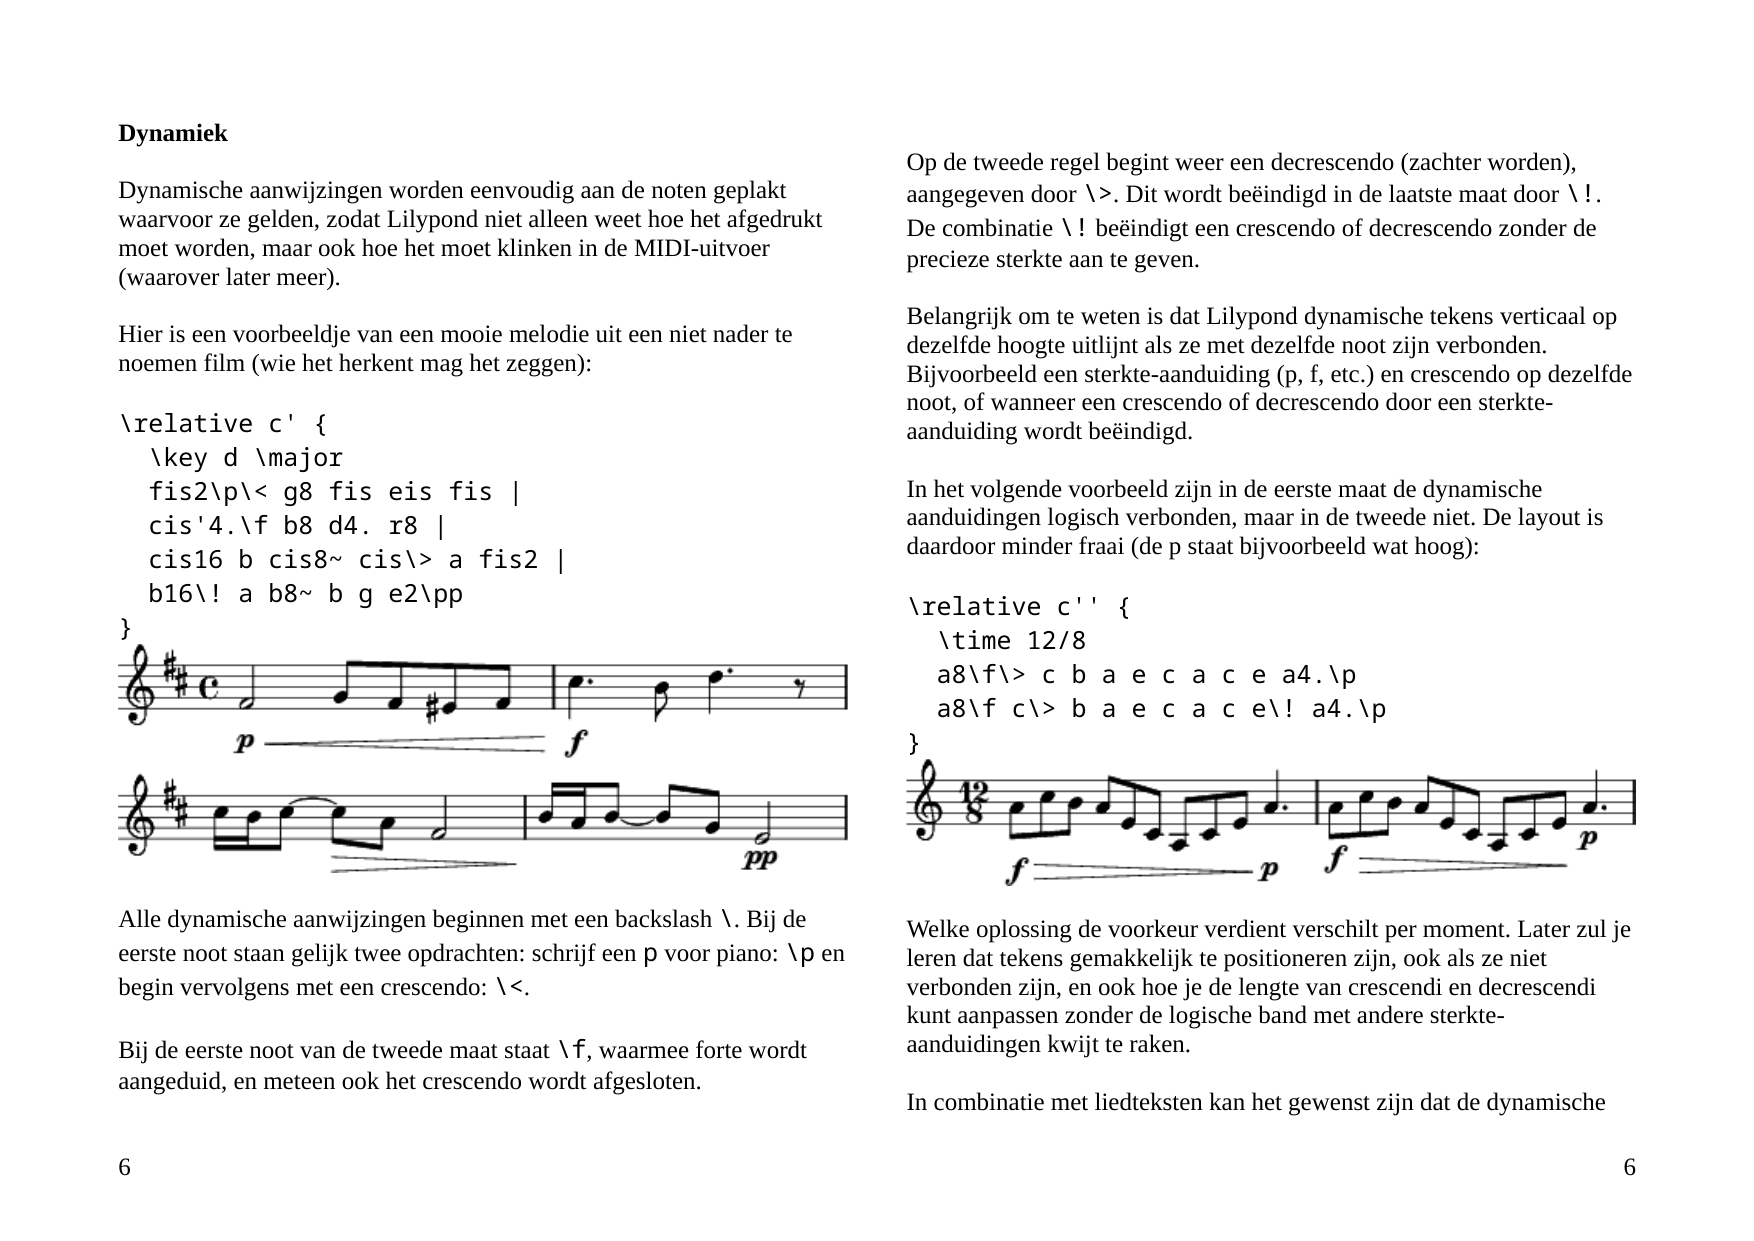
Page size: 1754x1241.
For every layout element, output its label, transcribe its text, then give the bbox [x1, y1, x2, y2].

text In het volgende voorbeeld zijn in de eerste maat de dynamische aanduidingen logisch verbonden, maar in de tweede niet. De layout is daardoor minder fraai (de p staat bijvoorbeeld wat hoog): [906, 474, 1636, 560]
text a8\f c\> b a e c a c e\! a4.\p [906, 691, 1636, 725]
text cis'4.\f b8 d4. r8 | [118, 508, 847, 542]
text Alle dynamische aanwijzingen beginnen met een backslash \. Bij de eerste noot staan gelijk twee opdrachten: schrijf een p voor piano: \p en begin vervolgens met een crescendo: \<. [118, 901, 847, 1003]
text b16\! a b8~ b g e2\pp [118, 576, 847, 610]
text Hier is een voorbeeldje van een mooie melodie uit een niet nader te noemen film (wie het herkent mag het zeggen): [118, 319, 847, 377]
text \relative c' { [118, 406, 847, 440]
text Belangrijk om te weten is dat Lilypond dynamische tekens verticaal op dezelfde hoogte uitlijnt als ze met dezelfde noot zijn verbonden. Bijvoorbeeld een sterkte-aanduiding (p, f, etc.) en crescendo op dezelfde noot, of wanneer een crescendo of decrescendo door een sterkte-aanduiding wordt beëindigd. [906, 301, 1636, 445]
text } [118, 610, 847, 644]
text Op de tweede regel begint weer een decrescendo (zachter worden), aangegeven door \>. Dit wordt beëindigd in de laatste maat door \!. De combinatie \! beëindigt een crescendo of decrescendo zonder de precieze sterkte aan te geven. [906, 147, 1636, 272]
text In combinatie met liedteksten kan het gewenst zijn dat de dynamische [906, 1087, 1636, 1115]
text \key d \major [118, 440, 847, 474]
picture [906, 759, 1636, 886]
text a8\f\> c b a e c a c e a4.\p [906, 657, 1636, 691]
text \relative c'' { [906, 589, 1636, 623]
text Welke oplossing de voorkeur verdient verschilt per moment. Later zul je leren dat tekens gemakkelijk te positioneren zijn, ook als ze niet verbonden zijn, en ook hoe je de lengte van crescendi en decrescendi kunt aanpassen zonder de logische band met andere sterkte-aanduidingen kwijt te raken. [906, 914, 1636, 1058]
text fis2\p\< g8 fis eis fis | [118, 474, 847, 508]
text Bij de eerste noot van de tweede maat staat \f, waarmee forte wordt aangeduid, en meteen ook het crescendo wordt afgesloten. [118, 1032, 847, 1095]
text Dynamische aanwijzingen worden eenvoudig aan de noten geplakt waarvoor ze gelden, zodat Lilypond niet alleen weet hoe het afgedrukt moet worden, maar ook hoe het moet klinken in de MIDI-uitvoer (waarover later meer). [118, 176, 847, 291]
text Dynamiek [118, 118, 847, 147]
picture [118, 644, 848, 873]
text cis16 b cis8~ cis\> a fis2 | [118, 542, 847, 576]
text } [906, 725, 1636, 759]
text \time 12/8 [906, 623, 1636, 657]
